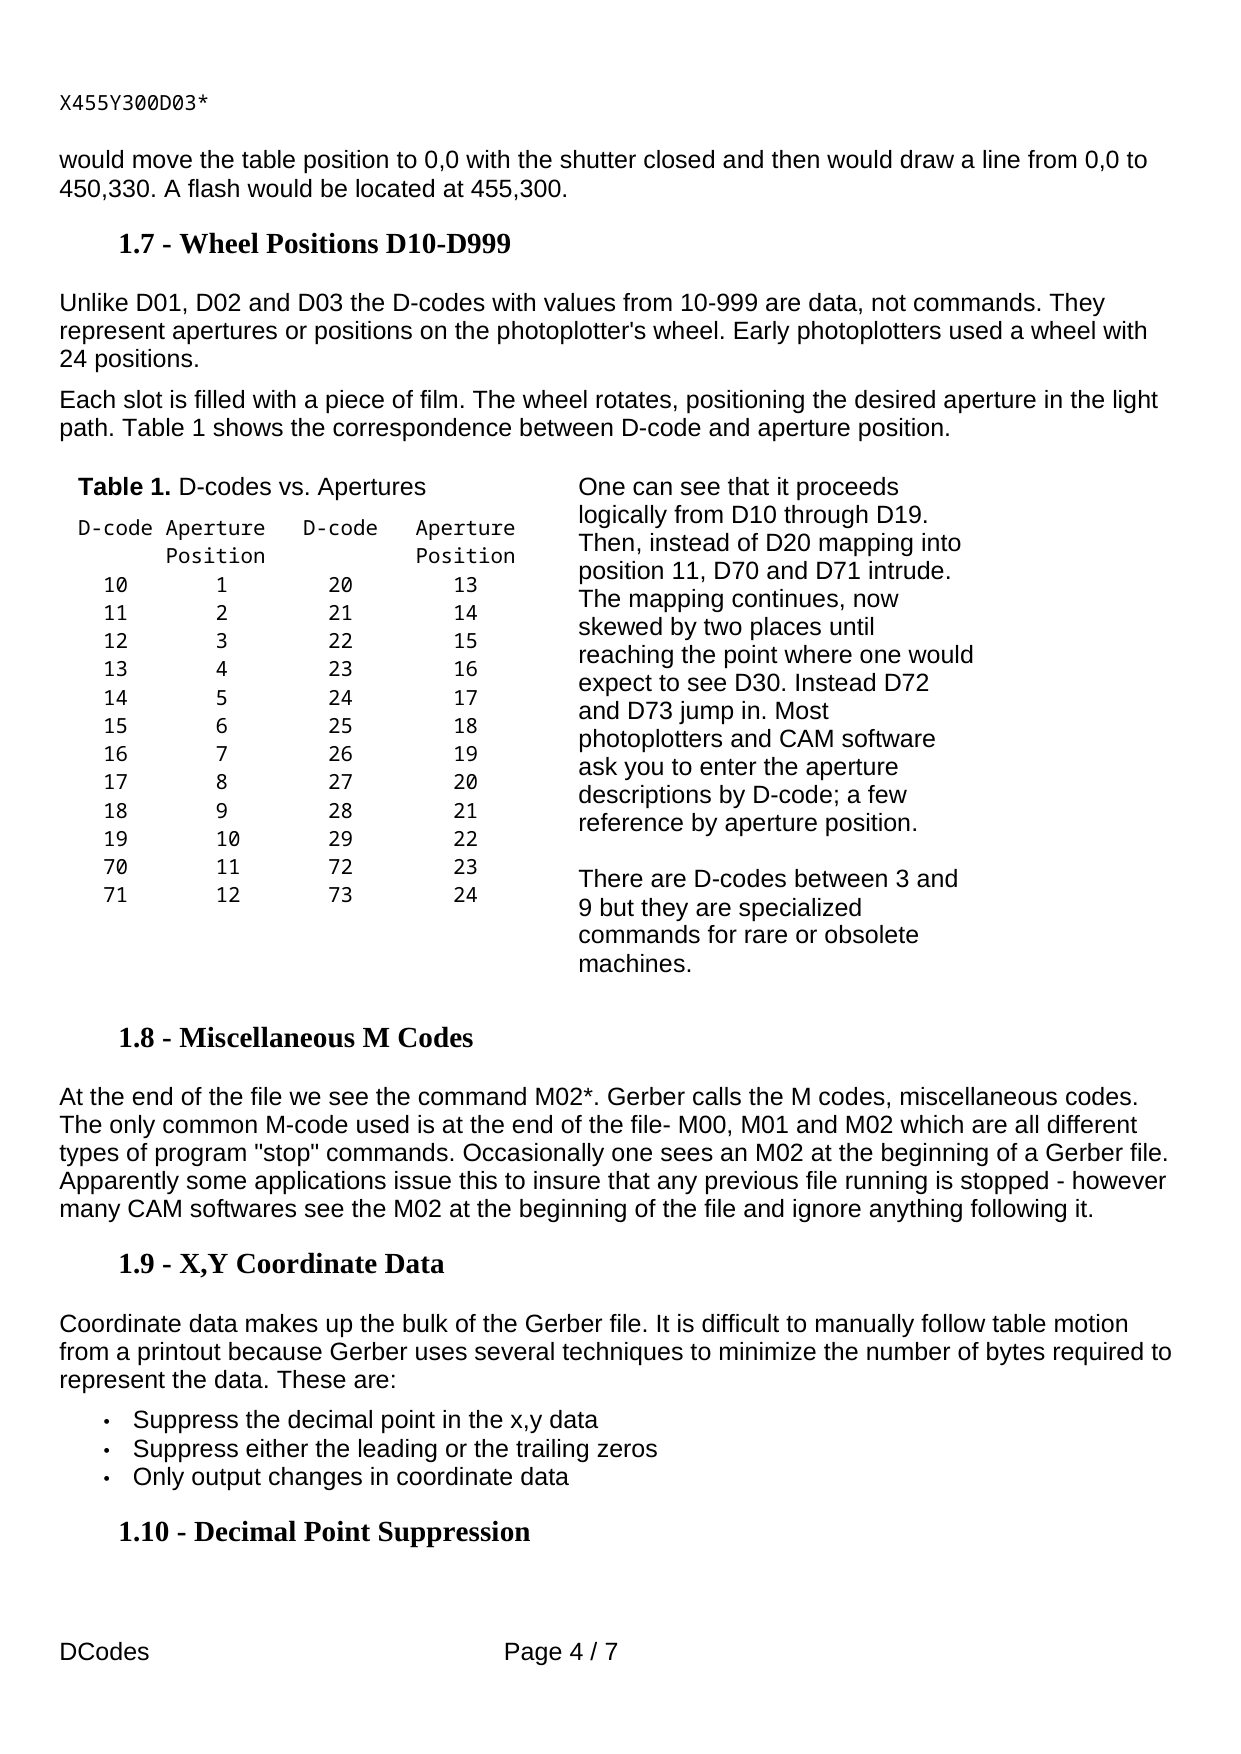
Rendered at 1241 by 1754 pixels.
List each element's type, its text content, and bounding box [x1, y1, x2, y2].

list Suppress either the leading or the trailing zeros [103, 1434, 1181, 1462]
text X455Y300D03* [59, 88, 1181, 117]
text At the end of the file we see the command M02*. Gerber calls the M codes, miscellaneous codes. The only common M-code used is at the end of the file- M00, M01 and M02 which are all different types of program "stop" commands. Occasionally one sees an M02 at the beginning of a Gerber file. Apparently some applications issue this to insure that any previous file running is stopped - however many CAM softwares see the M02 at the beginning of the file and ignore anything following it. [59, 1083, 1181, 1223]
table_header Table 1. D-codes vs. Apertures D-code Aperture D-code Aperture Position Position 10 1 20 13 11 2 21 14 12 3 22 15 13 4 23 16 14 5 24 17 15 6 25 18 16 7 26 19 17 8 27 20 18 9 28 21 19 10 29 22 70 11 72 23 71 12 73 24 [59, 454, 559, 996]
table_header One can see that it proceeds logically from D10 through D19. Then, instead of D20 mapping into position 11, D70 and D71 intrude. The mapping continues, now skewed by two places until reaching the point where one would expect to see D30. Instead D72 and D73 jump in. Most photoplotters and CAM software ask you to enter the aperture descriptions by D-code; a few reference by aperture position. There are D-codes between 3 and 9 but they are specialized commands for rare or obsolete machines. [559, 454, 997, 996]
subtitle Wheel Positions D10-D999 [118, 227, 1181, 259]
text Coordinate data makes up the bulk of the Gerber file. It is difficult to manually follow table motion from a printout because Gerber uses several techniques to minimize the number of bytes required to represent the data. These are: [59, 1310, 1181, 1394]
subtitle Miscellaneous M Codes [118, 1021, 1181, 1053]
text Unlike D01, D02 and D03 the D-codes with values from 10-999 are data, not commands. They represent apertures or positions on the photoplotter's wheel. Early photoplotters used a wheel with 24 positions. [59, 289, 1181, 373]
list Suppress the decimal point in the x,y data [103, 1406, 1181, 1434]
text would move the table position to 0,0 with the shutter closed and then would draw a line from 0,0 to 450,330. A flash would be located at 455,300. [59, 146, 1181, 202]
list Only output changes in coordinate data [103, 1462, 1181, 1490]
subtitle X,Y Coordinate Data [118, 1248, 1181, 1280]
subtitle Decimal Point Suppression [118, 1515, 1181, 1548]
text Each slot is filled with a piece of film. The wheel rotates, positioning the desired aperture in the light path. Table 1 shows the correspondence between D-code and aperture position. [59, 386, 1181, 442]
